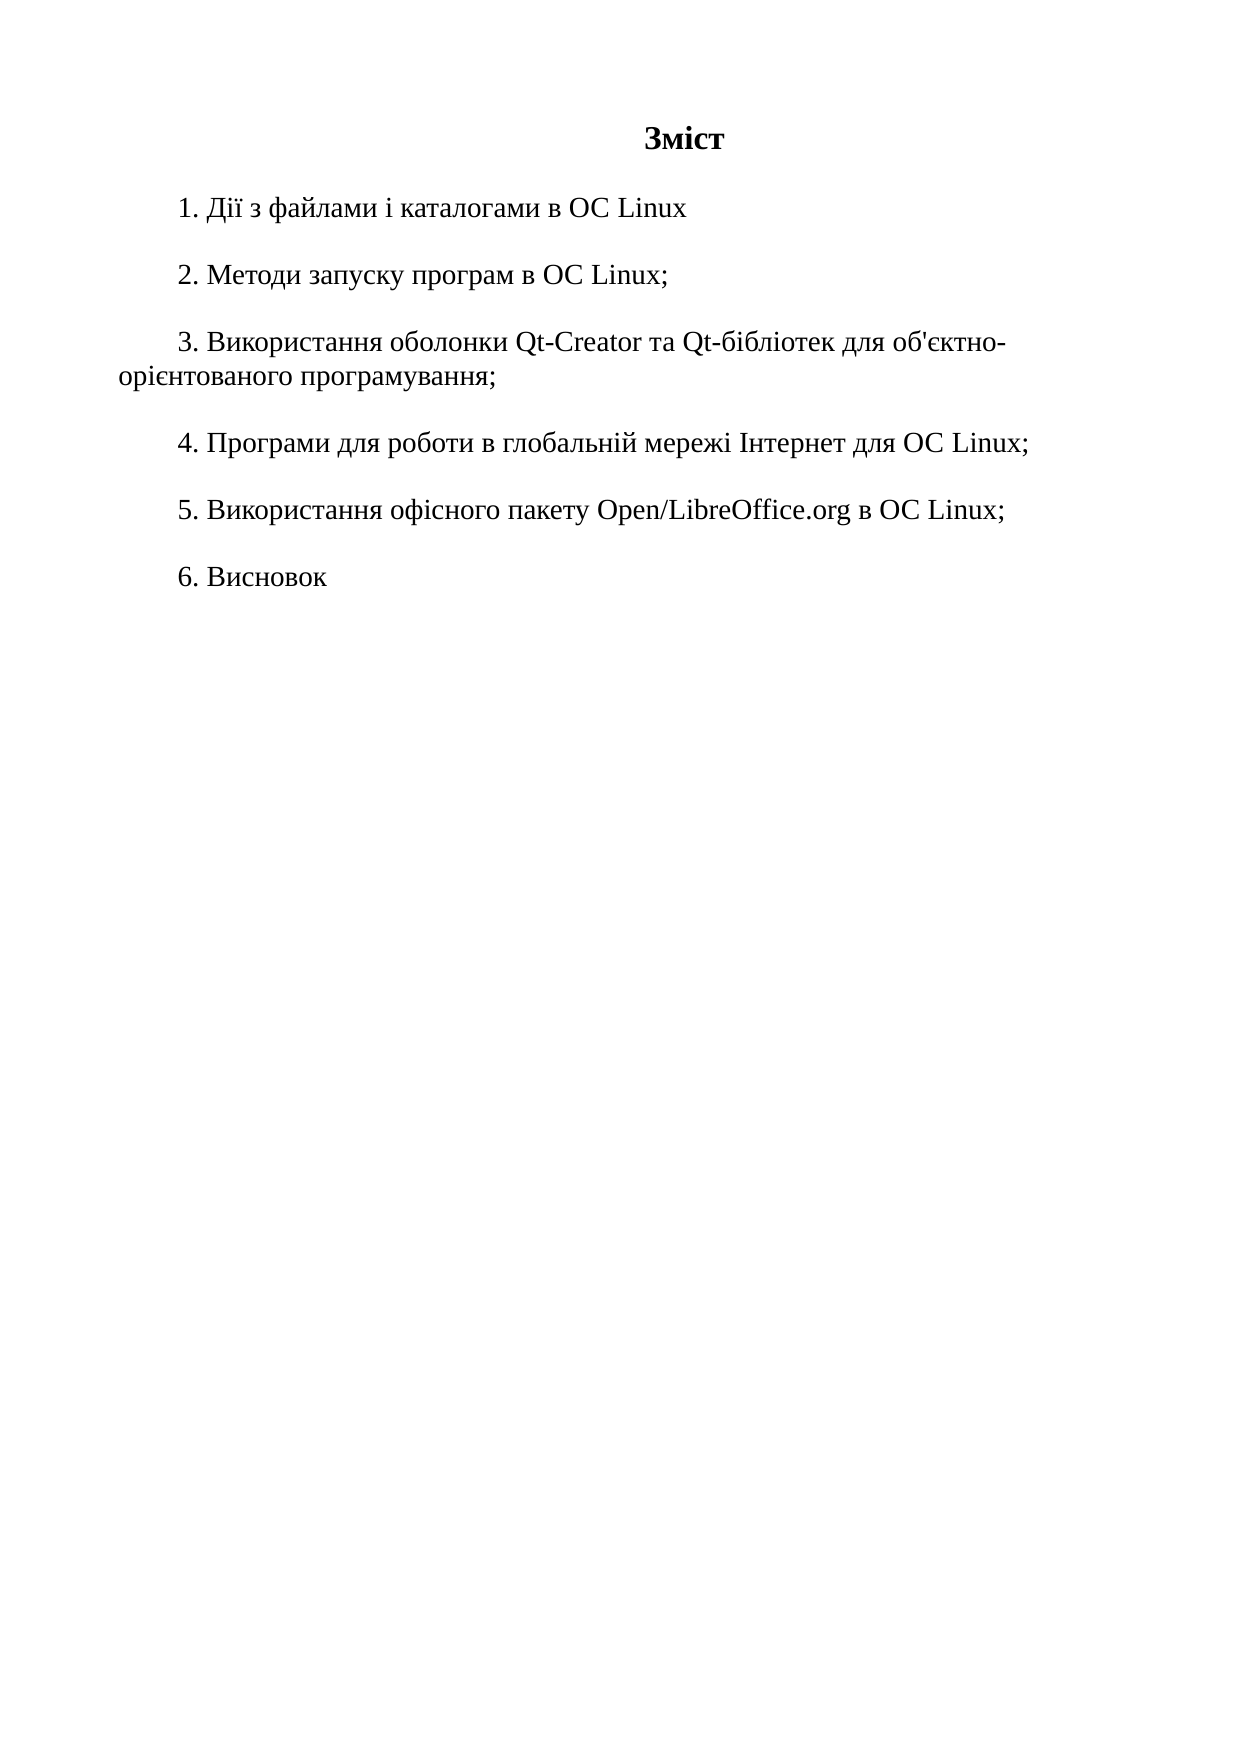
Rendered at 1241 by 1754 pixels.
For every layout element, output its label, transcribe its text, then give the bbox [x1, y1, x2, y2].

text 1. Дії з файлами і каталогами в ОС Linux [118, 190, 1122, 223]
text 4. Програми для роботи в глобальній мережі Інтернет для ОС Linux; [118, 425, 1122, 458]
text 3. Використання оболонки Qt-Creator та Qt-бібліотек для об'єктно- орієнтованого програмування; [118, 324, 1122, 391]
text 6. Висновок [118, 559, 1122, 592]
text 2. Методи запуску програм в ОС Linux; [118, 257, 1122, 291]
text Зміст [118, 118, 1122, 156]
text 5. Використання офiсного пакету Open/LibreOffice.org в ОС Linux; [118, 492, 1122, 525]
